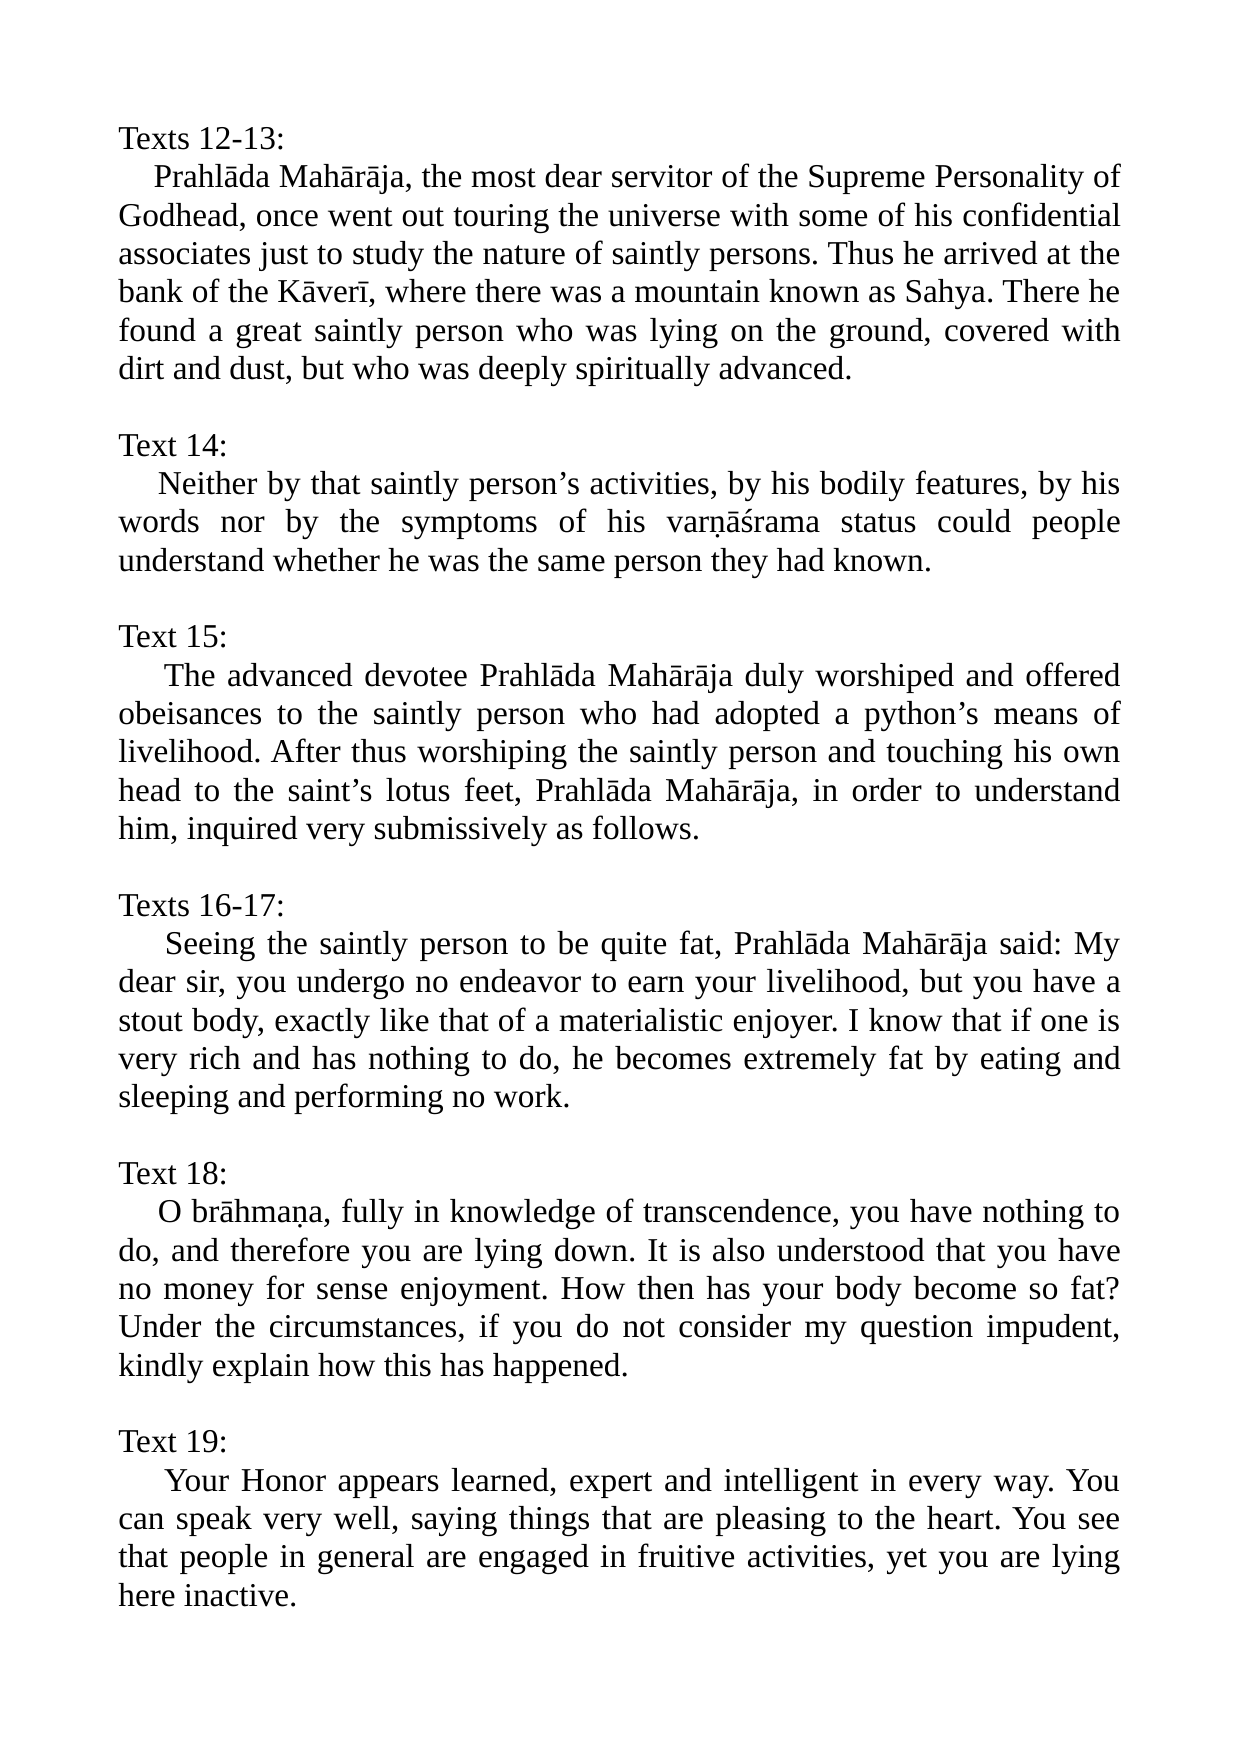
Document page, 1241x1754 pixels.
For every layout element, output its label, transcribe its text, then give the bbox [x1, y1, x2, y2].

text Your Honor appears learned, expert and intelligent in every way. You can speak very well, saying things that are pleasing to the heart. You see that people in general are engaged in fruitive activities, yet you are lying here inactive. [118, 1460, 1122, 1613]
text Text 15: [118, 616, 1122, 655]
text The advanced devotee Prahlāda Mahārāja duly worshiped and offered obeisances to the saintly person who had adopted a python’s means of livelihood. After thus worshiping the saintly person and touching his own head to the saint’s lotus feet, Prahlāda Mahārāja, in order to understand him, inquired very submissively as follows. [118, 655, 1122, 846]
text Prahlāda Mahārāja, the most dear servitor of the Supreme Personality of Godhead, once went out touring the universe with some of his confidential associates just to study the nature of saintly persons. Thus he arrived at the bank of the Kāverī, where there was a mountain known as Sahya. There he found a great saintly person who was lying on the ground, covered with dirt and dust, but who was deeply spiritually advanced. [118, 156, 1122, 386]
text O brāhmaṇa, fully in knowledge of transcendence, you have nothing to do, and therefore you are lying down. It is also understood that you have no money for sense enjoyment. How then has your body become so fat? Under the circumstances, if you do not consider my question impudent, kindly explain how this has happened. [118, 1191, 1122, 1383]
text Seeing the saintly person to be quite fat, Prahlāda Mahārāja said: My dear sir, you undergo no endeavor to earn your livelihood, but you have a stout body, exactly like that of a materialistic enjoyer. I know that if one is very rich and has nothing to do, he becomes extremely fat by eating and sleeping and performing no work. [118, 923, 1122, 1115]
text Texts 16-17: [118, 885, 1122, 923]
text Text 18: [118, 1153, 1122, 1191]
text Text 14: [118, 425, 1122, 463]
text Texts 12-13: [118, 118, 1122, 156]
text Neither by that saintly person’s activities, by his bodily features, by his words nor by the symptoms of his varṇāśrama status could people understand whether he was the same person they had known. [118, 463, 1122, 578]
text Text 19: [118, 1421, 1122, 1460]
